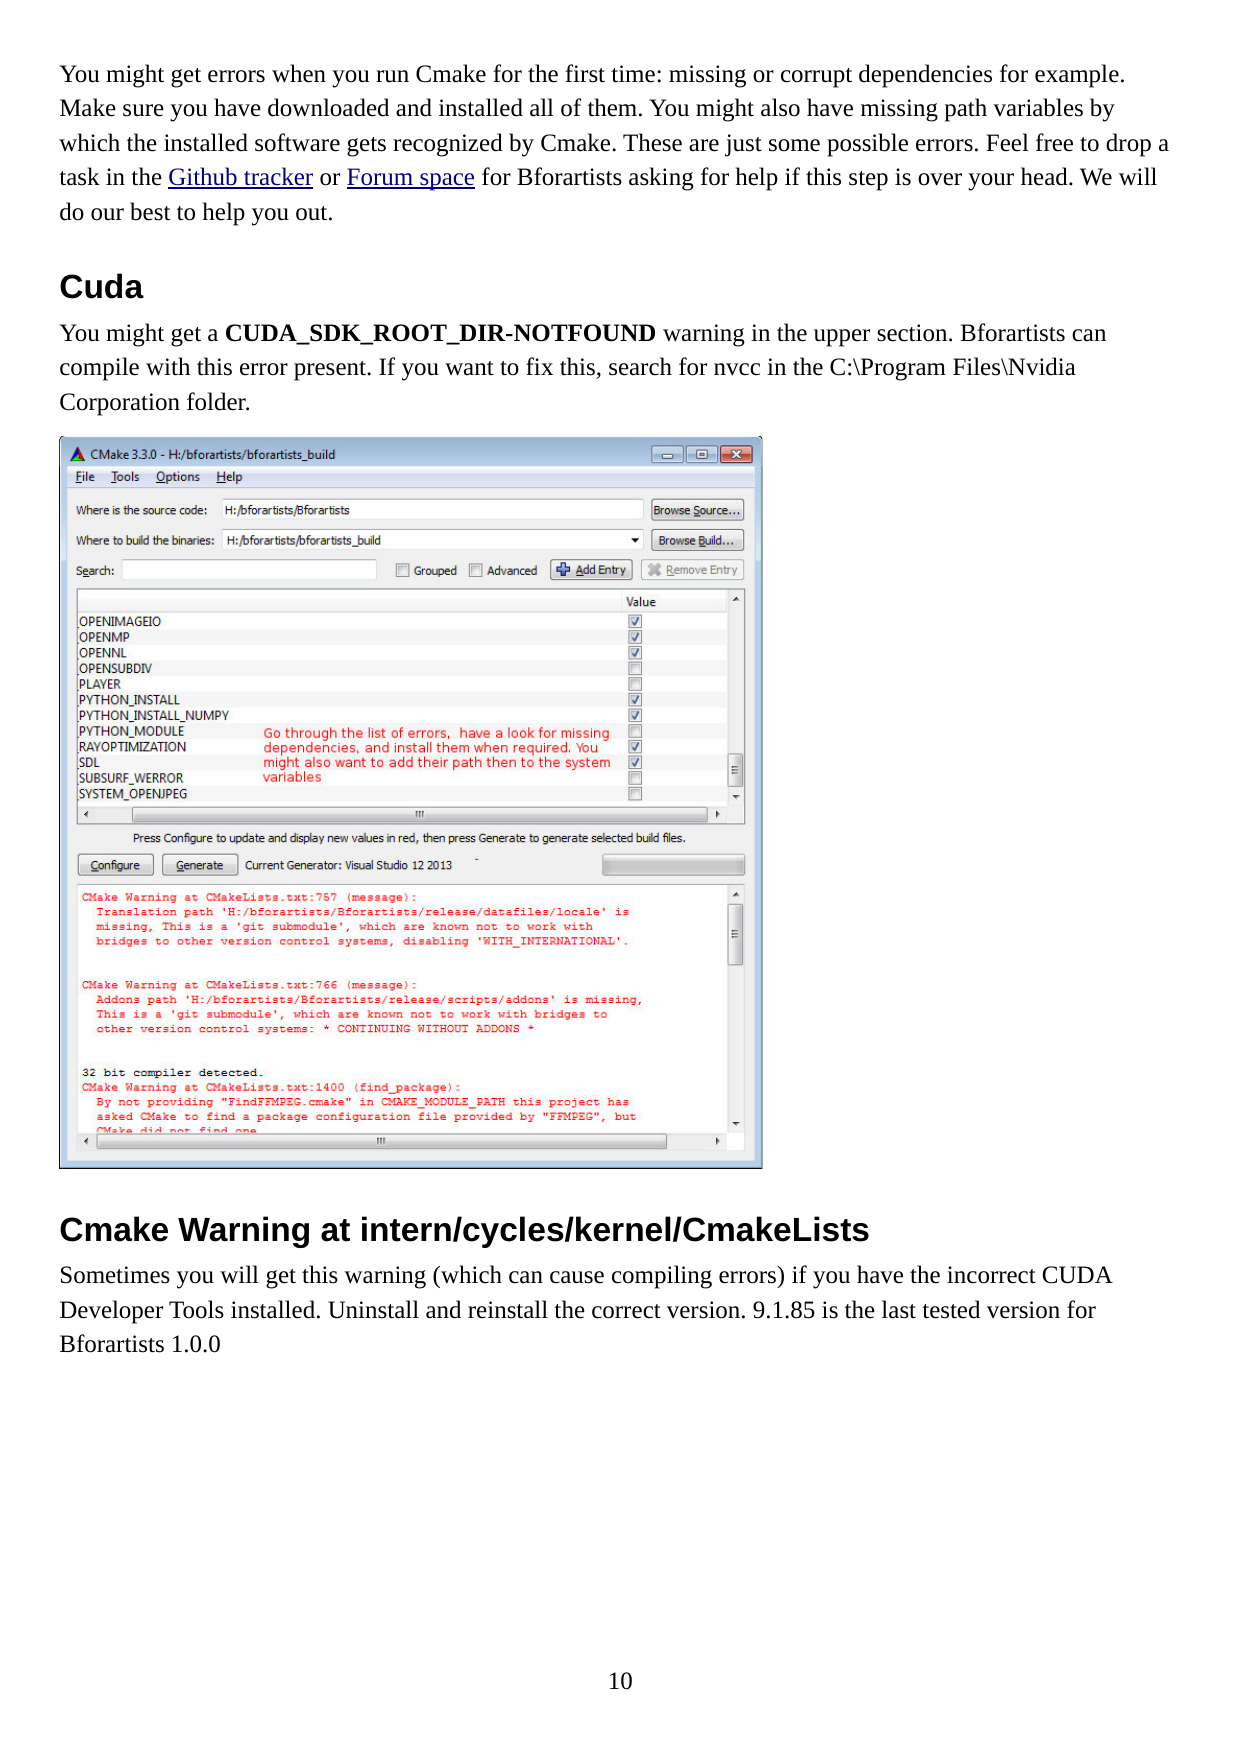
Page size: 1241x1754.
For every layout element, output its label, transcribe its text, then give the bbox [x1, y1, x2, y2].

text Sometimes you will get this warning (which can cause compiling errors) if you have the incorrect CUDA Developer Tools installed. Uninstall and reinstall the correct version. 9.1.85 is the last tested version for Bforartists 1.0.0 [59, 1261, 1181, 1358]
subtitle Cuda [59, 267, 1181, 306]
text You might get a CUDA_SDK_ROOT_DIR-NOTFOUND warning in the upper section. Bforartists can compile with this error present. If you want to fix this, search for nvcc in the C:\Program Files\Nvidia Corporation folder. [59, 318, 1181, 416]
subtitle Cmake Warning at intern/cycles/kernel/CmakeLists [59, 1209, 1181, 1248]
picture [59, 436, 763, 1169]
text You might get errors when you run Cmake for the first time: missing or corrupt dependencies for example. Make sure you have downloaded and installed all of them. You might also have missing path variables by which the installed software gets recognized by Cmake. These are just some possible errors. Feel free to drop a task in the Github tracker or Forum space for Bforartists asking for help if this step is over your head. We will do our best to help you out. [59, 59, 1181, 226]
